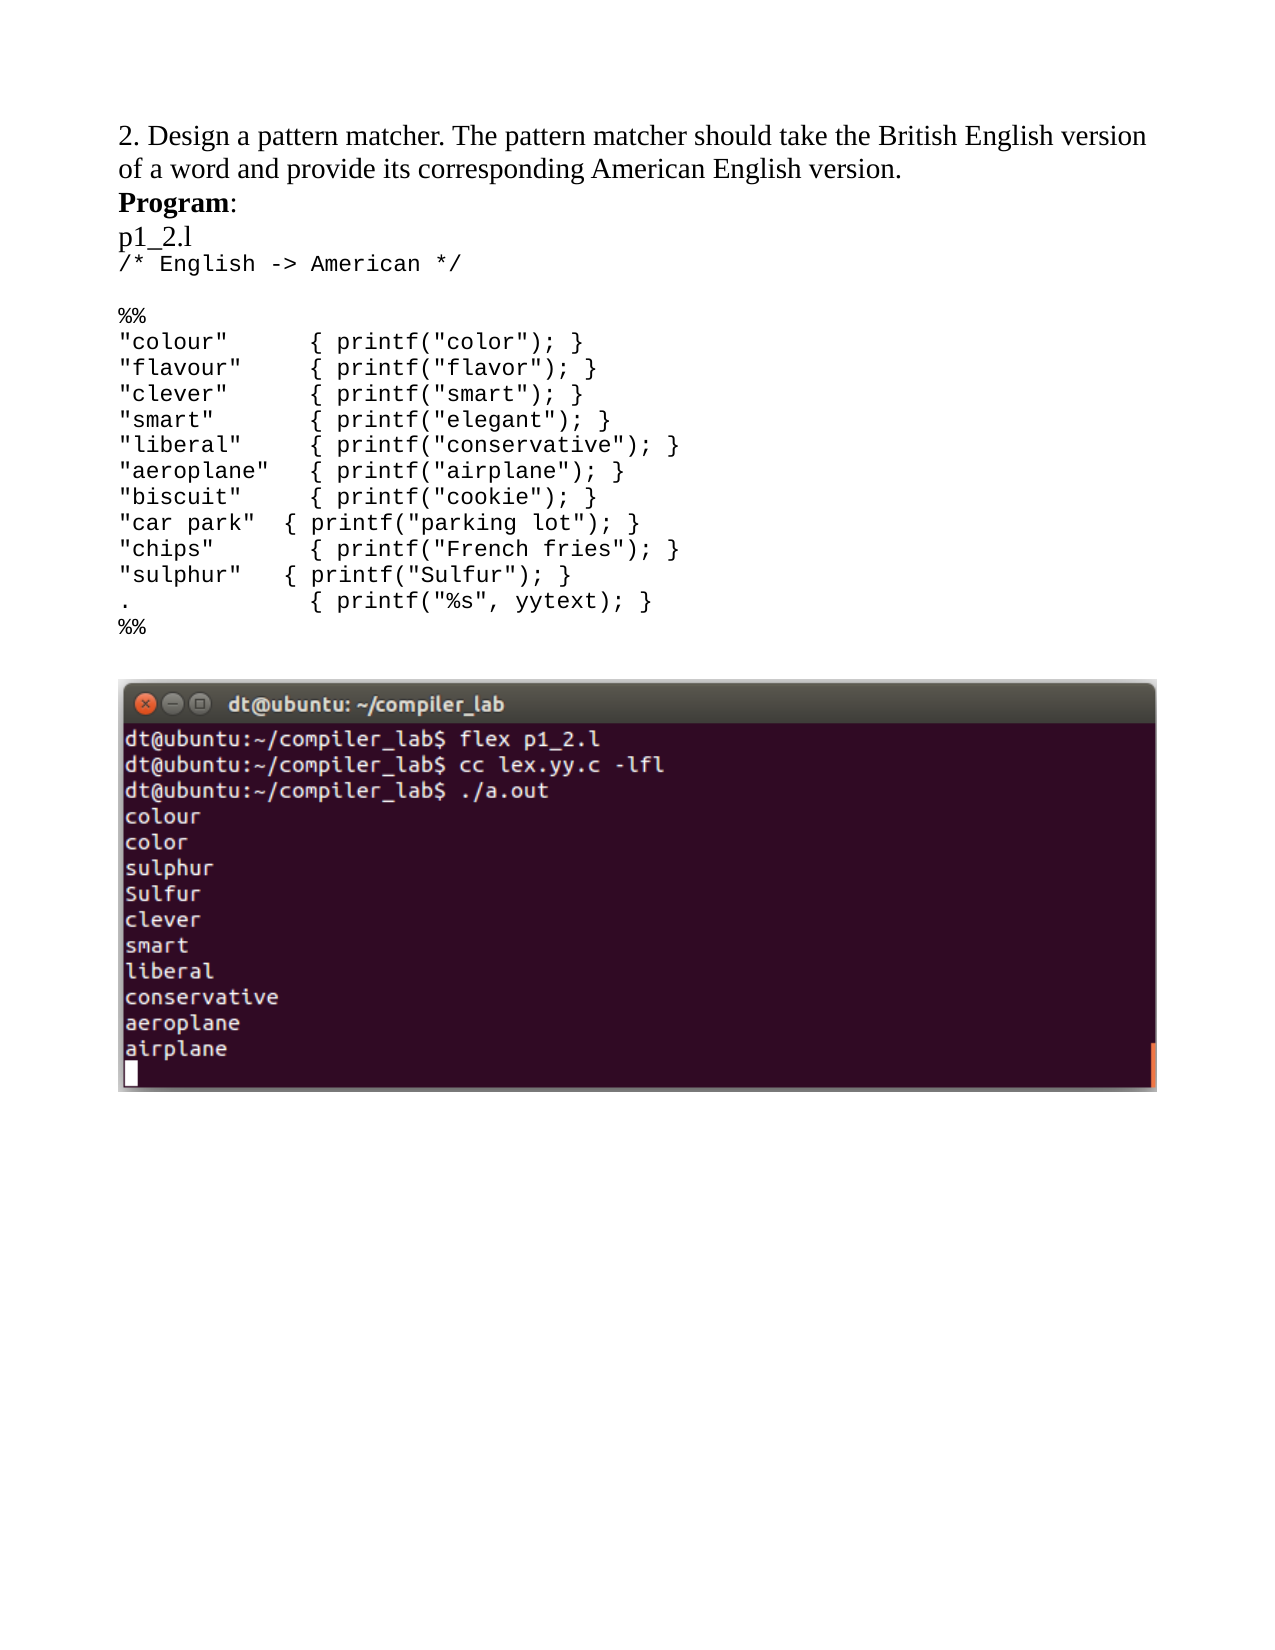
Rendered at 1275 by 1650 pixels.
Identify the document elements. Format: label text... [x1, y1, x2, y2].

text "aeroplane" { printf("airplane"); } [118, 460, 1157, 486]
text "chips" { printf("French fries"); } [118, 538, 1157, 563]
text "biscuit" { printf("cookie"); } [118, 486, 1157, 512]
text p1_2.l [118, 219, 1157, 252]
text "colour" { printf("color"); } [118, 330, 1157, 356]
text "clever" { printf("smart"); } [118, 382, 1157, 408]
text "sulphur" { printf("Sulfur"); } [118, 563, 1157, 589]
text Program: [118, 185, 1157, 219]
text %% [118, 615, 1157, 641]
text "car park" { printf("parking lot"); } [118, 512, 1157, 538]
text "liberal" { printf("conservative"); } [118, 434, 1157, 460]
text "smart" { printf("elegant"); } [118, 408, 1157, 434]
picture [118, 679, 1157, 1092]
text "flavour" { printf("flavor"); } [118, 356, 1157, 382]
text %% [118, 304, 1157, 330]
text 2. Design a pattern matcher. The pattern matcher should take the British English version of a word and provide its corresponding American English version. [118, 118, 1157, 185]
text /* English -> American */ [118, 252, 1157, 278]
text . { printf("%s", yytext); } [118, 589, 1157, 615]
